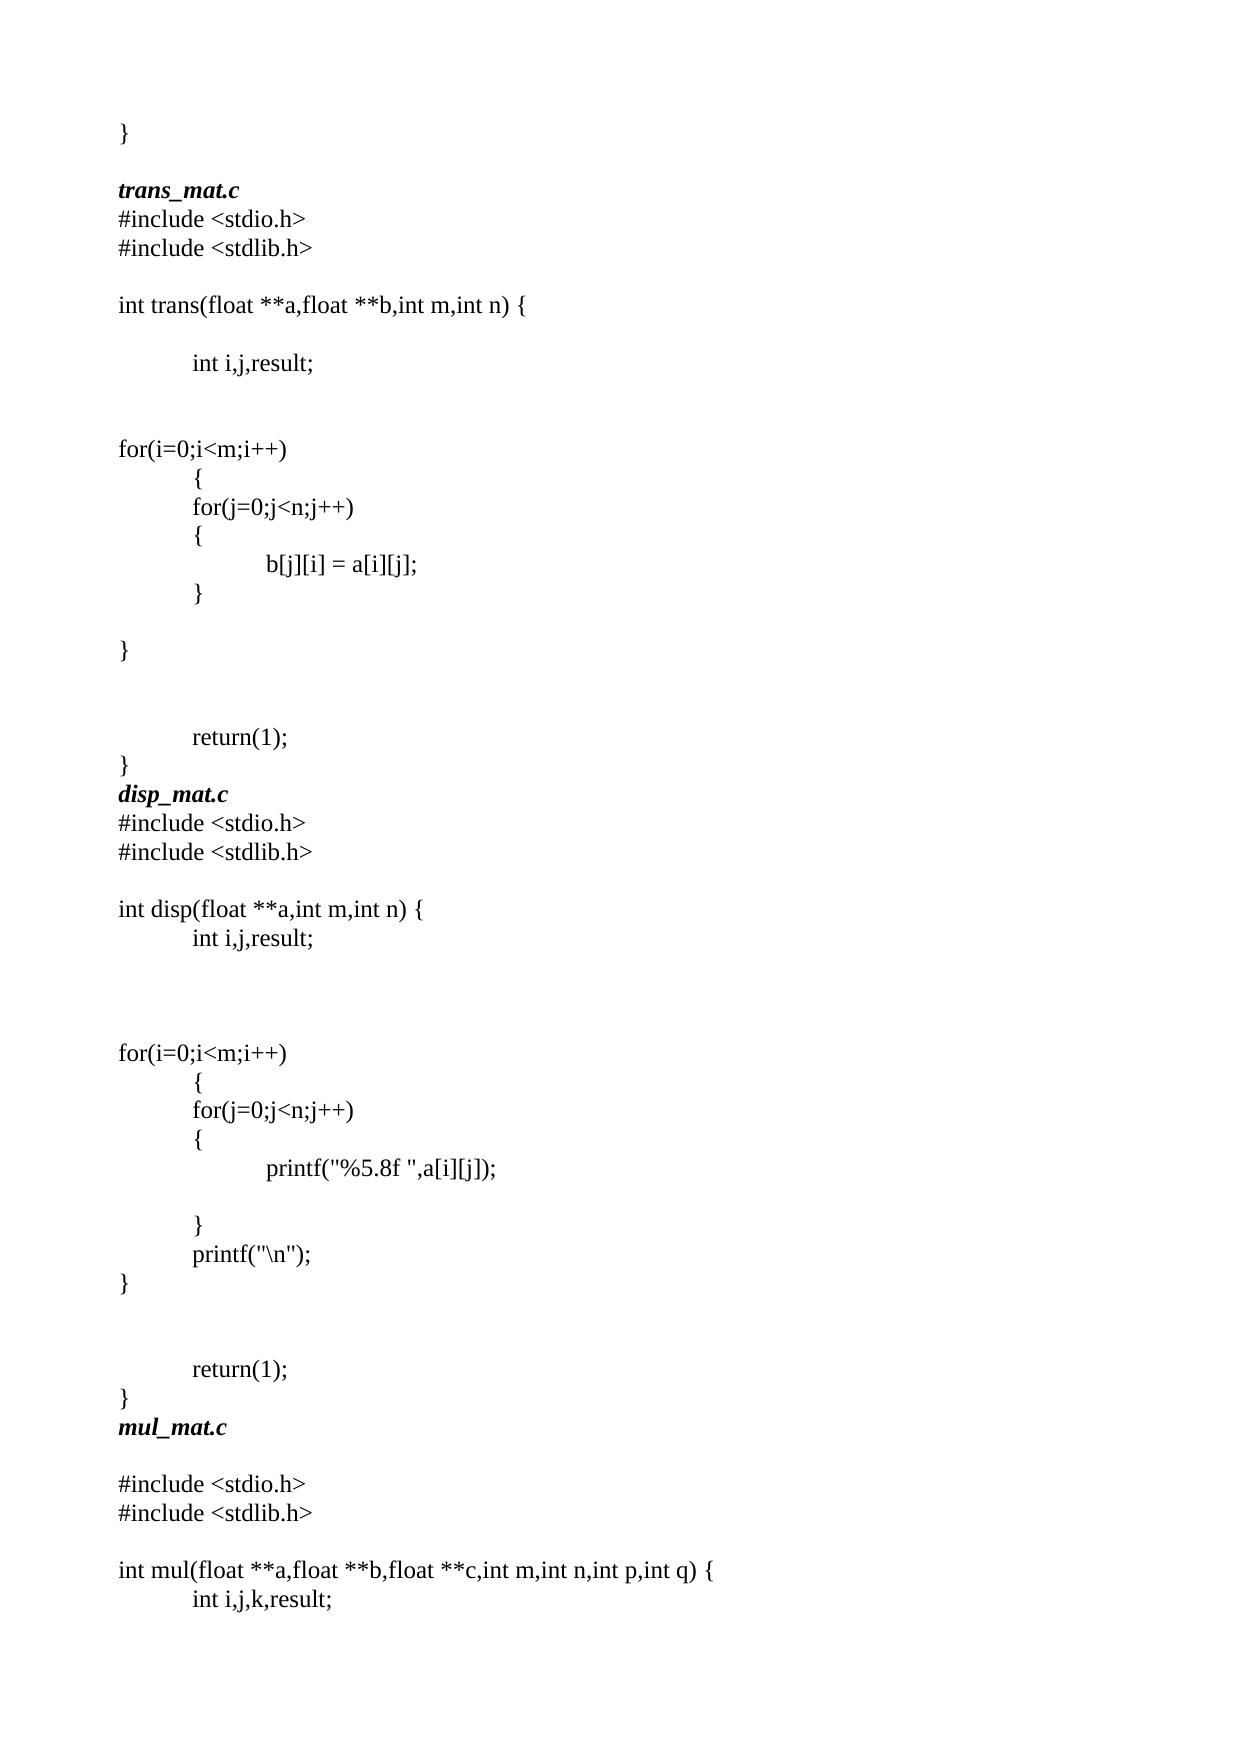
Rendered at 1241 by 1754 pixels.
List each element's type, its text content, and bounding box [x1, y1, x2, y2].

text int trans(float **a,float **b,int m,int n) { [118, 291, 1122, 319]
text printf("\n"); [118, 1239, 1122, 1268]
text } [118, 1383, 1122, 1412]
text int i,j,k,result; [118, 1584, 1122, 1613]
text } [118, 1211, 1122, 1239]
text { [118, 463, 1122, 492]
text for(i=0;i<m;i++) [118, 434, 1122, 463]
text return(1); [118, 722, 1122, 751]
text b[j][i] = a[i][j]; [118, 549, 1122, 578]
text { [118, 1067, 1122, 1096]
text #include <stdio.h> [118, 1469, 1122, 1498]
text #include <stdio.h> [118, 204, 1122, 233]
text #include <stdlib.h> [118, 1498, 1122, 1527]
text for(j=0;j<n;j++) [118, 492, 1122, 521]
text { [118, 521, 1122, 549]
text for(i=0;i<m;i++) [118, 1038, 1122, 1067]
text mul_mat.c [118, 1412, 1122, 1441]
text int mul(float **a,float **b,float **c,int m,int n,int p,int q) { [118, 1556, 1122, 1584]
text int disp(float **a,int m,int n) { [118, 894, 1122, 923]
text } [118, 578, 1122, 607]
text } [118, 118, 1122, 147]
text printf("%5.8f ",a[i][j]); [118, 1153, 1122, 1182]
text #include <stdlib.h> [118, 837, 1122, 866]
text #include <stdlib.h> [118, 233, 1122, 262]
text } [118, 636, 1122, 664]
text { [118, 1124, 1122, 1153]
text disp_mat.c [118, 779, 1122, 808]
text } [118, 751, 1122, 779]
text trans_mat.c [118, 176, 1122, 204]
text int i,j,result; [118, 348, 1122, 377]
text int i,j,result; [118, 923, 1122, 952]
text for(j=0;j<n;j++) [118, 1096, 1122, 1124]
text return(1); [118, 1354, 1122, 1383]
text } [118, 1268, 1122, 1297]
text #include <stdio.h> [118, 808, 1122, 837]
